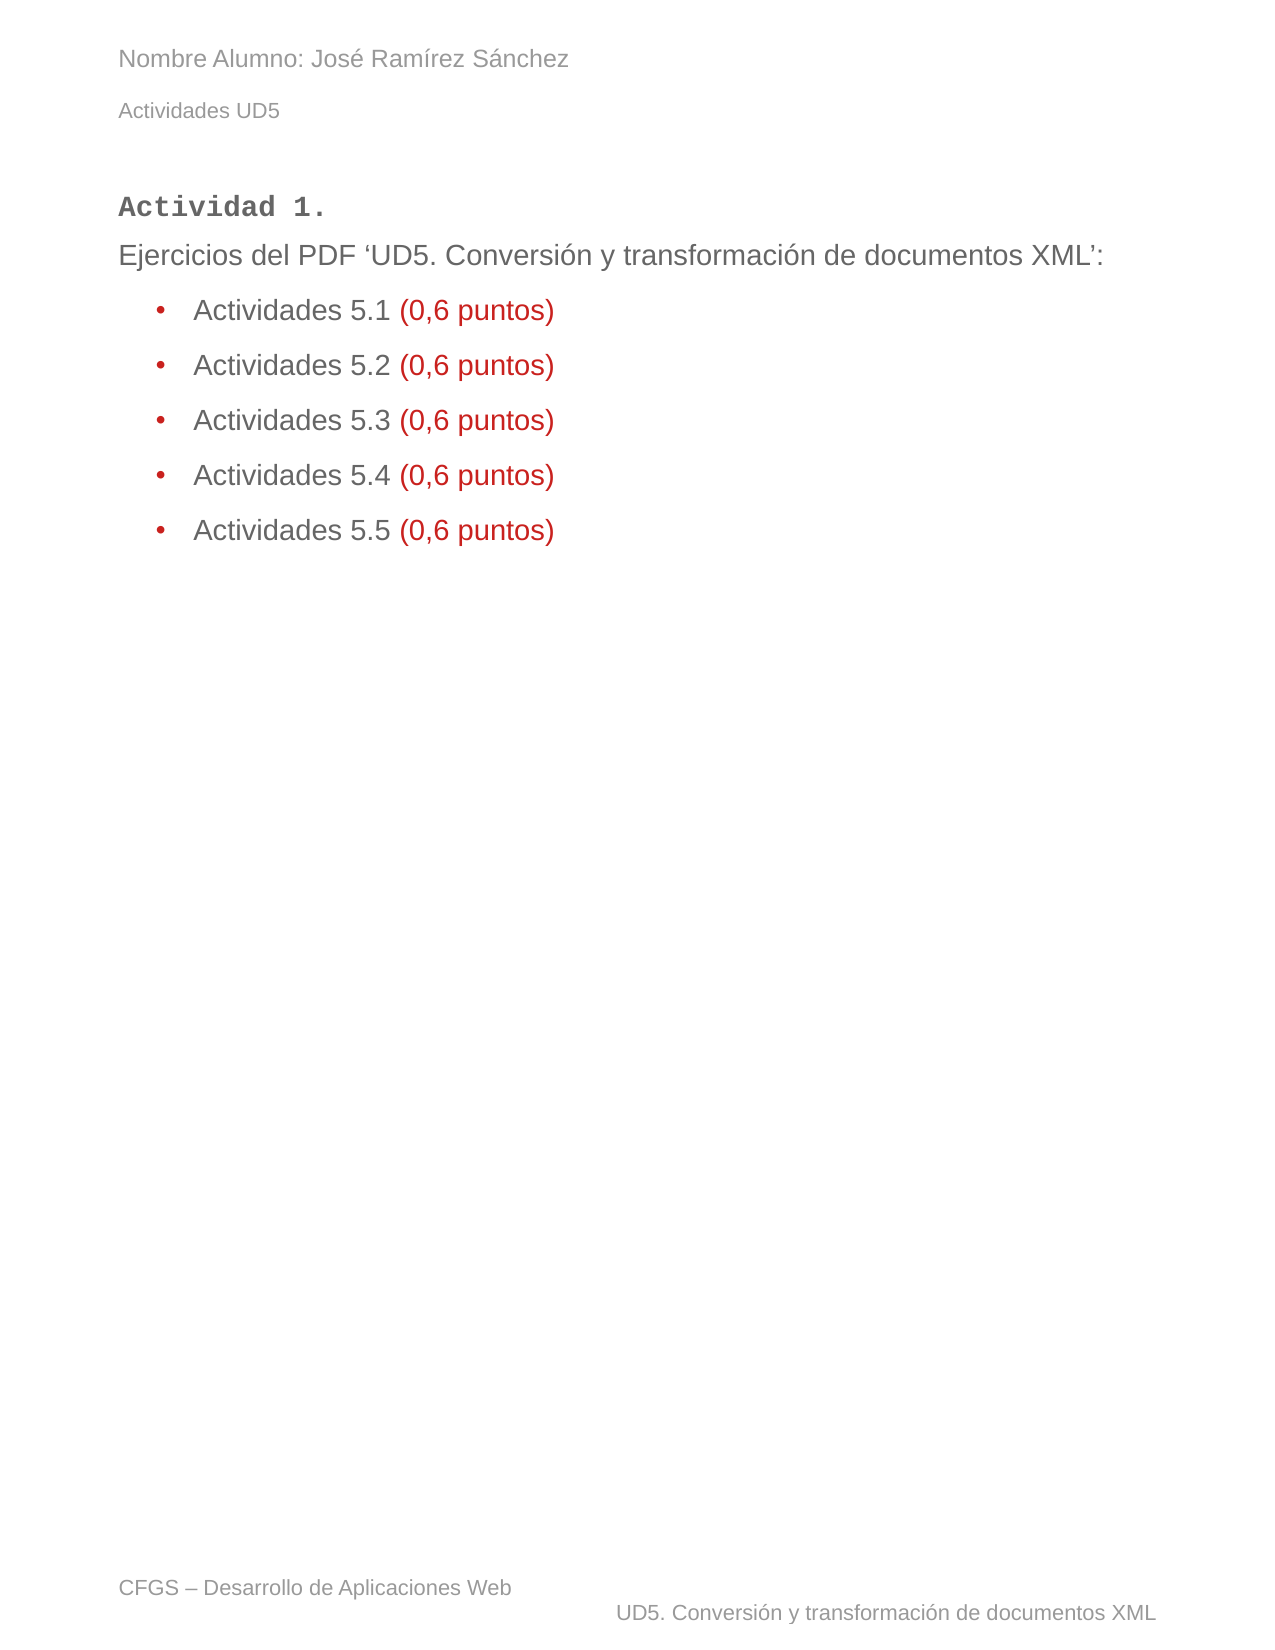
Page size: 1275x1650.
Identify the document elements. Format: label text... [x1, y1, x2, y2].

list Actividades 5.5 (0,6 puntos) [156, 513, 1157, 547]
subtitle Actividad 1. [118, 192, 1157, 226]
list Actividades 5.4 (0,6 puntos) [156, 458, 1157, 492]
text Ejercicios del PDF ‘UD5. Conversión y transformación de documentos XML’: [118, 238, 1157, 272]
list Actividades 5.3 (0,6 puntos) [156, 403, 1157, 437]
list Actividades 5.2 (0,6 puntos) [156, 348, 1157, 382]
list Actividades 5.1 (0,6 puntos) [156, 293, 1157, 327]
